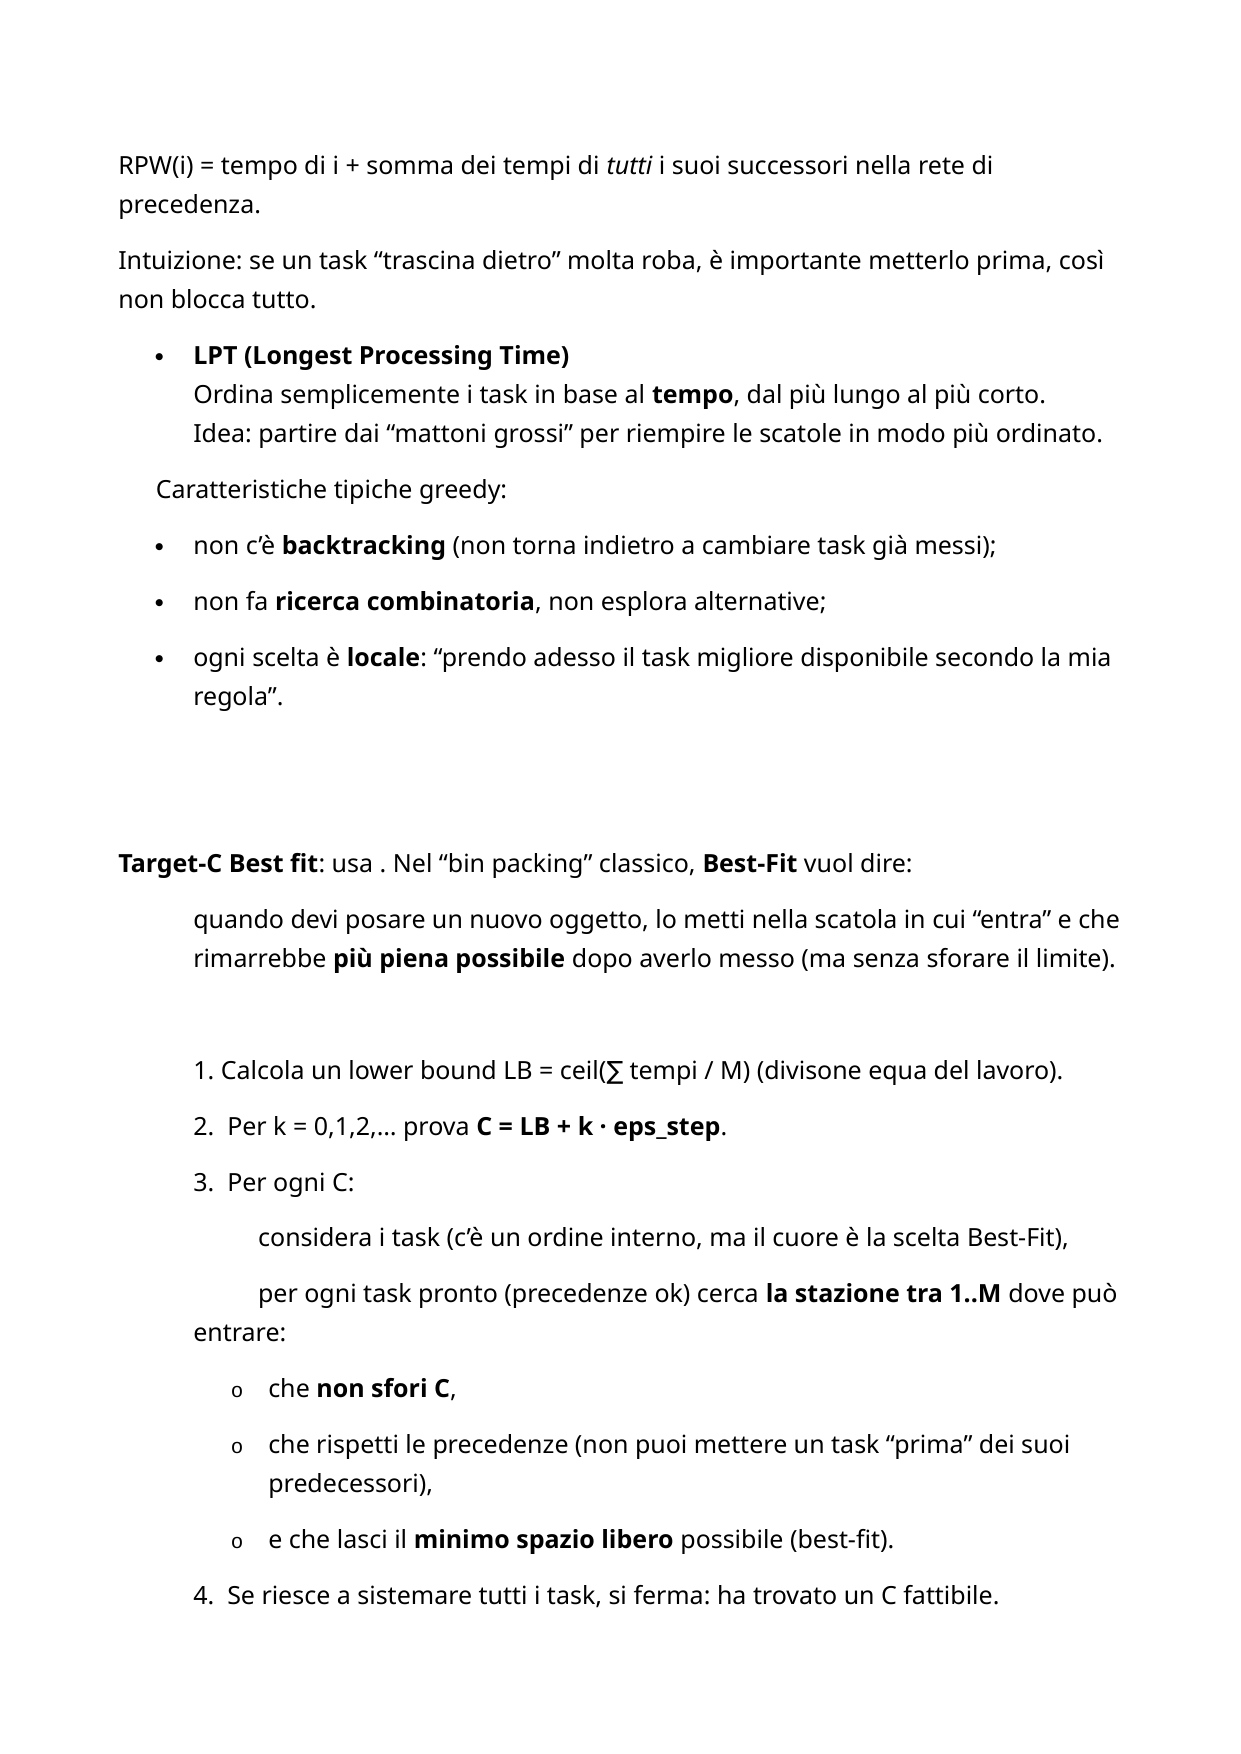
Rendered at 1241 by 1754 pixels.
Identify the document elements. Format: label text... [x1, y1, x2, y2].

text 3. Per ogni C: [193, 1164, 1122, 1198]
list ogni scelta è locale: “prendo adesso il task migliore disponibile secondo la mia regola”. [156, 639, 1122, 712]
text RPW(i) = tempo di i + somma dei tempi di tutti i suoi successori nella rete di precedenza. [118, 148, 1122, 221]
list LPT (Longest Processing Time) Ordina semplicemente i task in base al tempo, dal più lungo al più corto. Idea: partire dai “mattoni grossi” per riempire le scatole in modo più ordinato. [156, 338, 1122, 450]
text 1. Calcola un lower bound LB = ceil(∑ tempi / M) (divisone equa del lavoro). [193, 1053, 1122, 1087]
text Intuizione: se un task “trascina dietro” molta roba, è importante metterlo prima, così non blocca tutto. [118, 243, 1122, 316]
text Caratteristiche tipiche greedy: [156, 472, 1122, 506]
text per ogni task pronto (precedenze ok) cerca la stazione tra 1..M dove può entrare: [193, 1276, 1122, 1349]
text Target-C Best fit: usa . Nel “bin packing” classico, Best-Fit vuol dire: [118, 846, 1122, 880]
text 2. Per k = 0,1,2,… prova C = LB + k · eps_step. [193, 1108, 1122, 1142]
text 4. Se riesce a sistemare tutti i task, si ferma: ha trovato un C fattibile. [193, 1578, 1122, 1612]
list non c’è backtracking (non torna indietro a cambiare task già messi); [156, 528, 1122, 562]
text considera i task (c’è un ordine interno, ma il cuore è la scelta Best-Fit), [193, 1220, 1122, 1254]
list che rispetti le precedenze (non puoi mettere un task “prima” dei suoi predecessori), [231, 1427, 1122, 1500]
list e che lasci il minimo spazio libero possibile (best-fit). [231, 1522, 1122, 1556]
list non fa ricerca combinatoria, non esplora alternative; [156, 583, 1122, 617]
list che non sfori C, [231, 1371, 1122, 1405]
text quando devi posare un nuovo oggetto, lo metti nella scatola in cui “entra” e che rimarrebbe più piena possibile dopo averlo messo (ma senza sforare il limite). [193, 902, 1122, 975]
